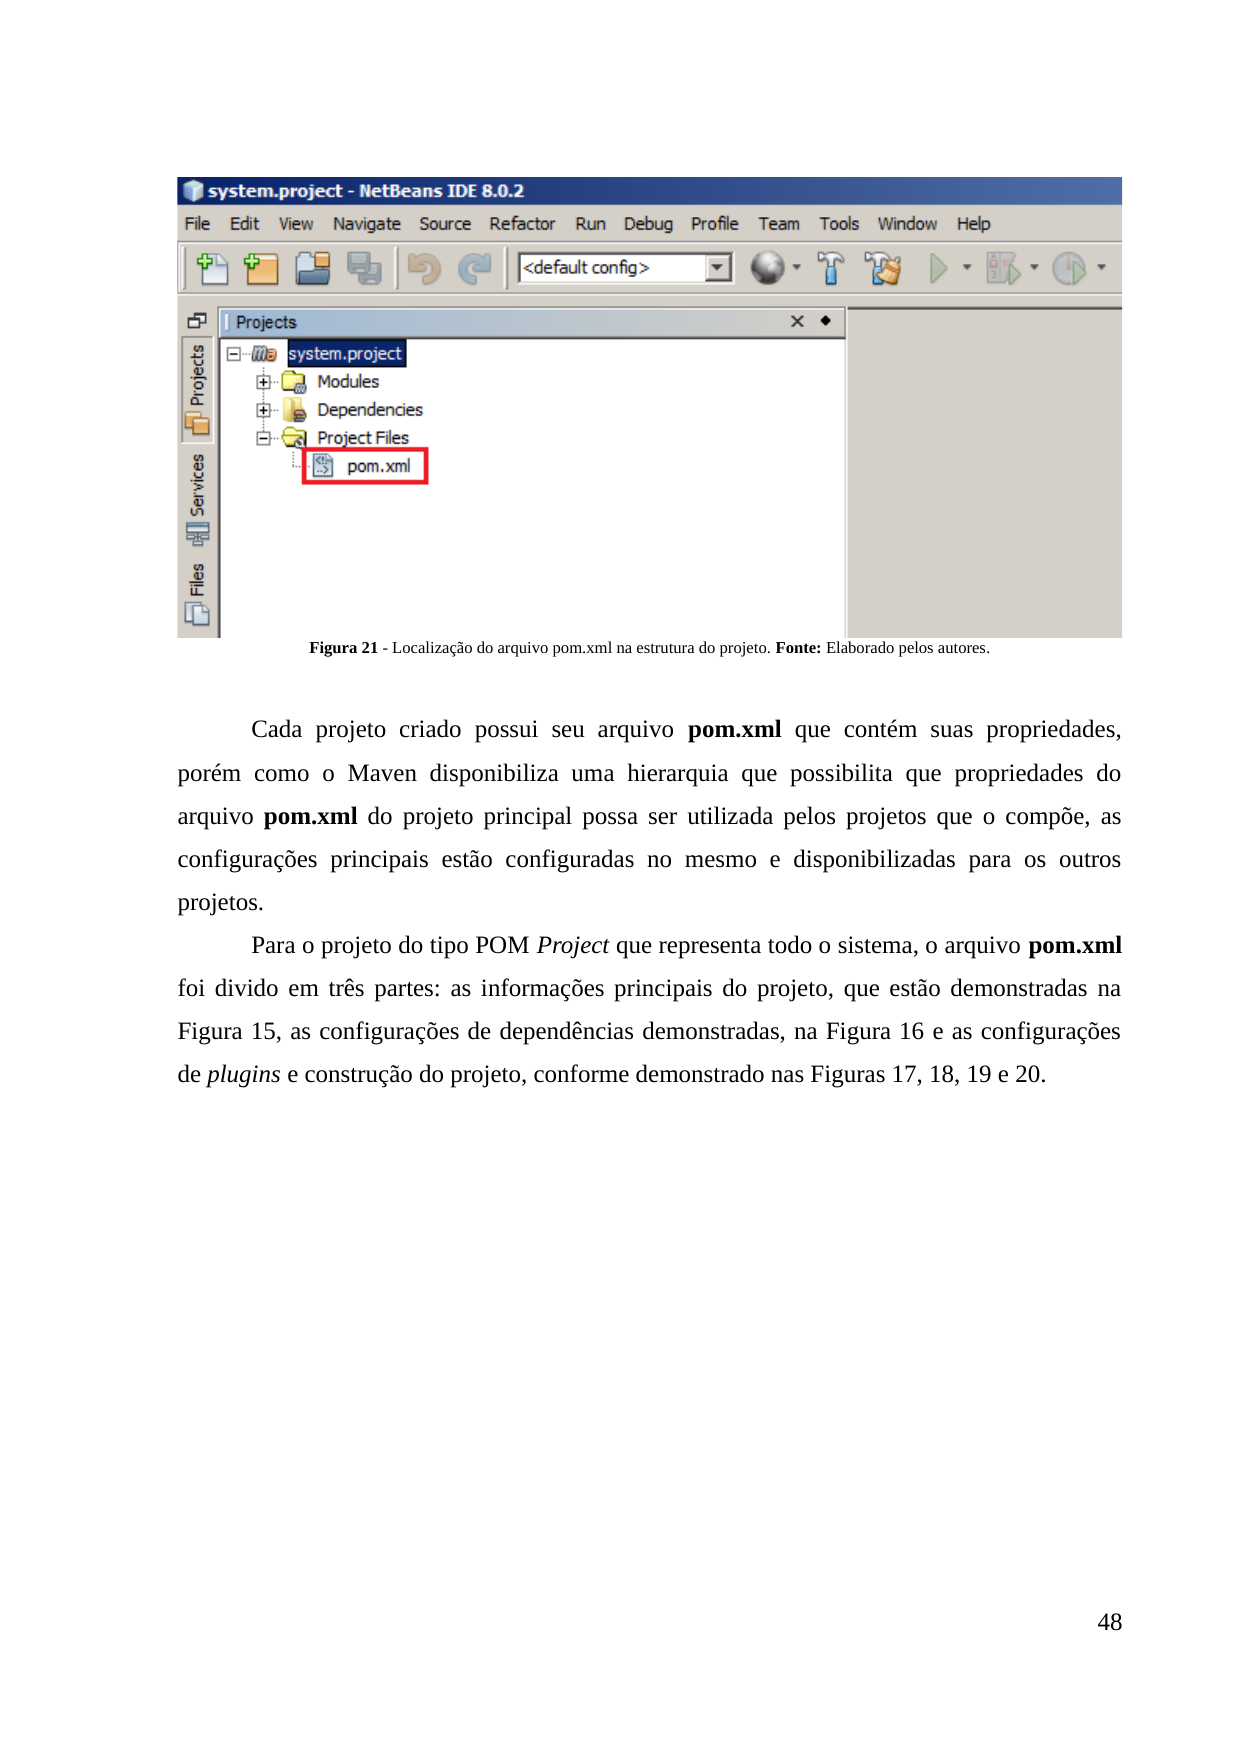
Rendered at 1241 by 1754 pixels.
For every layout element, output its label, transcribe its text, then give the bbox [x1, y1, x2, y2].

text Cada projeto criado possui seu arquivo pom.xml que contém suas propriedades, porém como o Maven disponibiliza uma hierarquia que possibilita que propriedades do arquivo pom.xml do projeto principal possa ser utilizada pelos projetos que o compõe, as configurações principais estão configuradas no mesmo e disponibilizadas para os outros projetos. [177, 714, 1122, 916]
picture [177, 177, 1123, 638]
text Figura 21 - Localização do arquivo pom.xml na estrutura do projeto. Fonte: Elaborado pelos autores. [177, 638, 1122, 657]
text Para o projeto do tipo POM Project que representa todo o sistema, o arquivo pom.xml foi divido em três partes: as informações principais do projeto, que estão demonstradas na Figura 15, as configurações de dependências demonstradas, na Figura 16 e as configurações de plugins e construção do projeto, conforme demonstrado nas Figuras 17, 18, 19 e 20. [177, 930, 1122, 1088]
